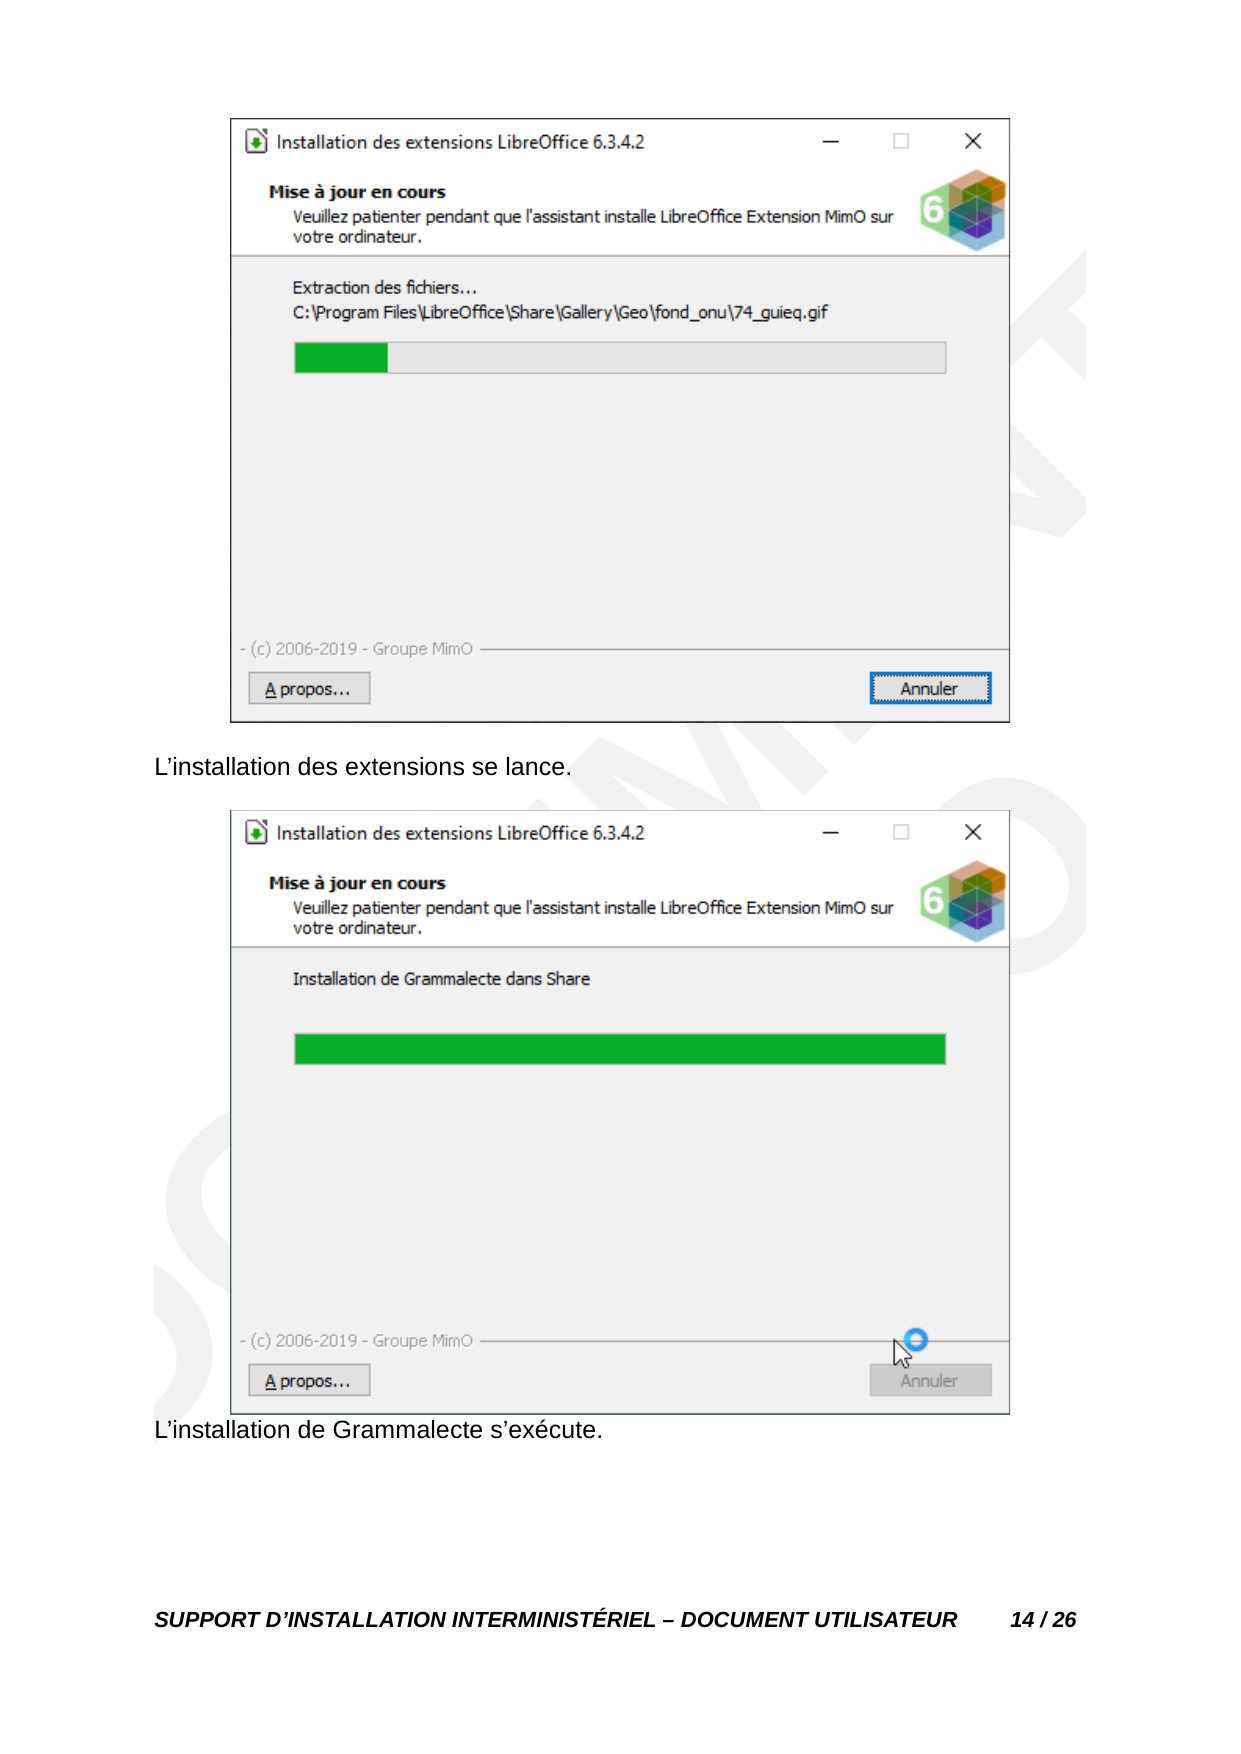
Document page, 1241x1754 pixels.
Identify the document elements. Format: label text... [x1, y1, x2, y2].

picture [230, 118, 1011, 723]
text L’installation des extensions se lance. [154, 752, 1086, 781]
text L’installation de Grammalecte s’exécute. [154, 1149, 1086, 1444]
picture [230, 810, 1011, 1415]
